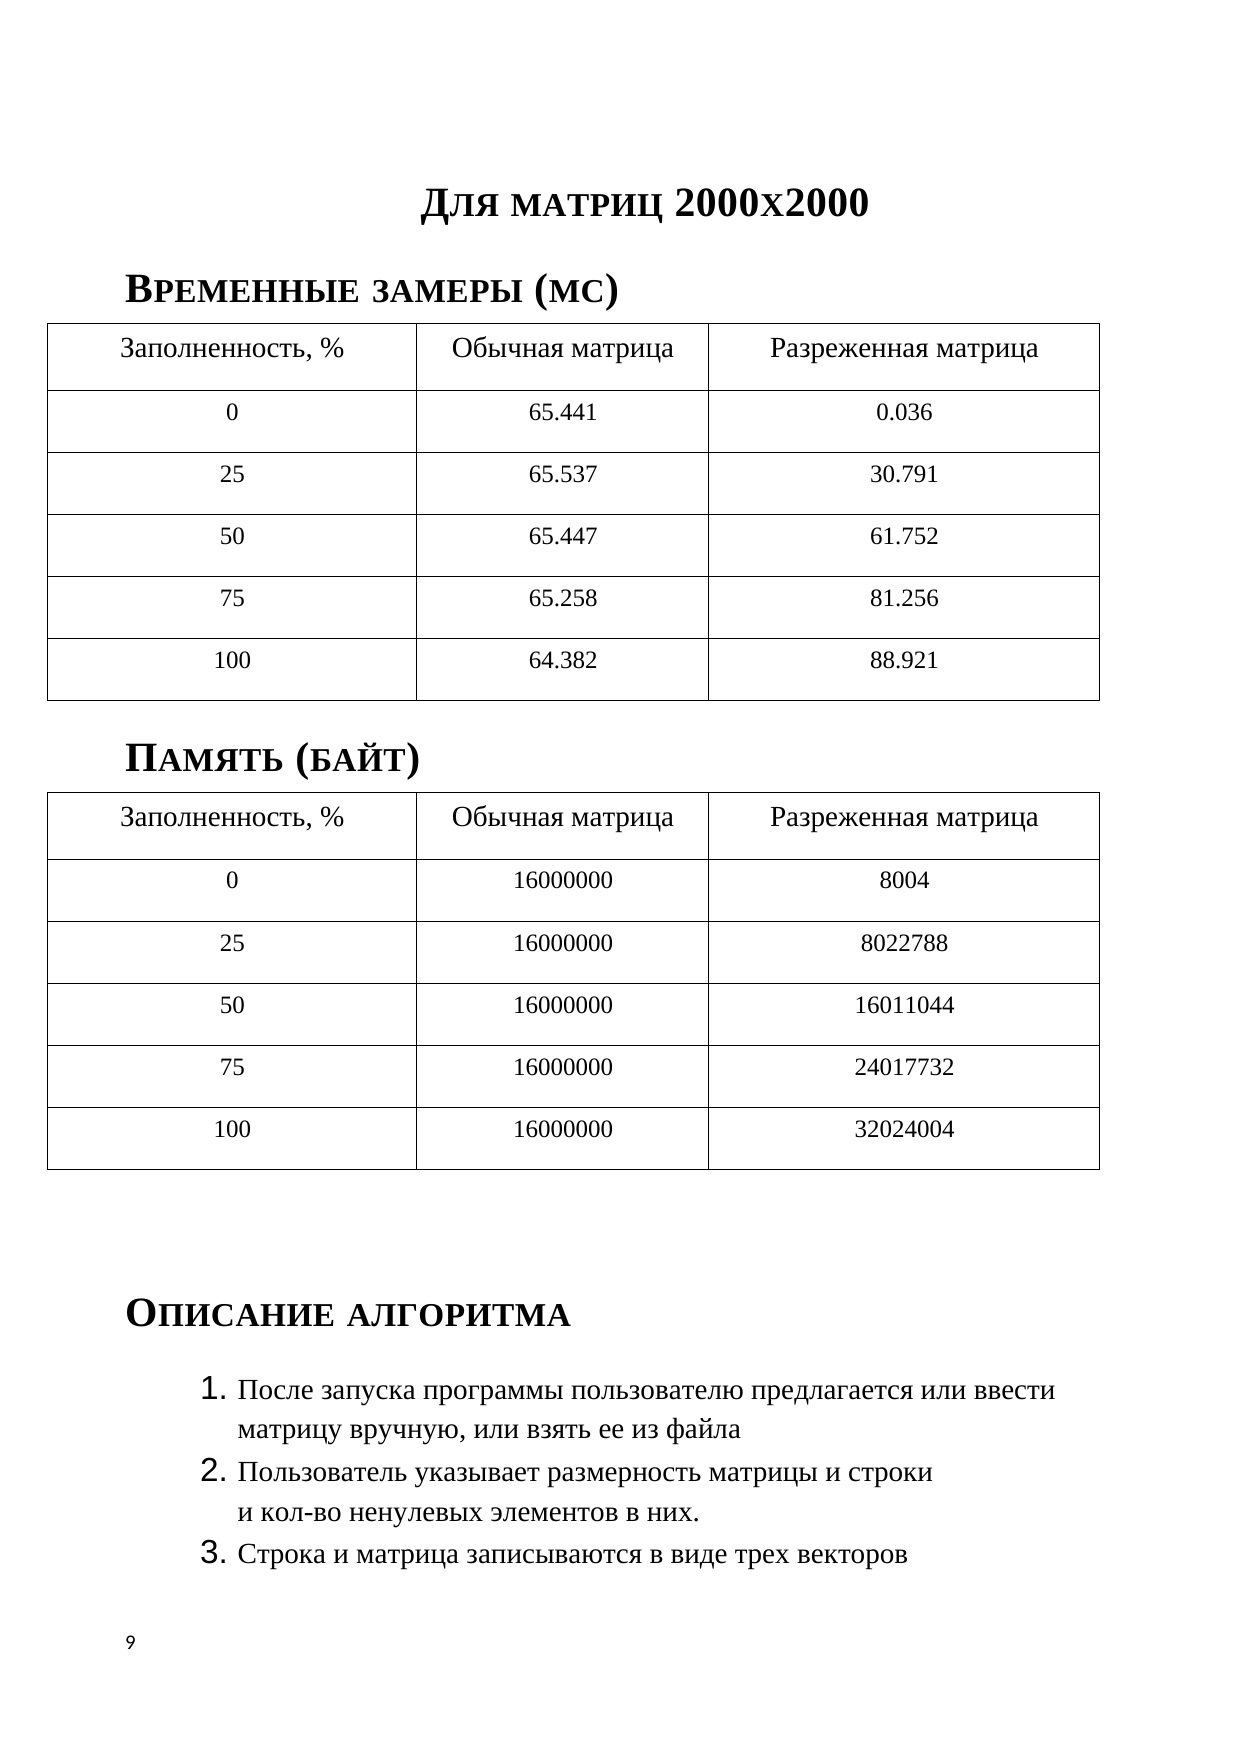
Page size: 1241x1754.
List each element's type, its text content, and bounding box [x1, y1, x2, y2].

table_cell 0 [48, 391, 416, 452]
table_cell 65.258 [417, 577, 708, 638]
table_cell 8022788 [709, 922, 1099, 983]
table_cell 0 [48, 860, 416, 921]
table_cell 16000000 [417, 1108, 708, 1169]
list и кол-во ненулевых элементов в них. [200, 1494, 1152, 1528]
list Пользователь указывает размерность матрицы и строки [200, 1450, 1152, 1488]
table_cell 25 [48, 453, 416, 514]
table_cell 81.256 [709, 577, 1099, 638]
table_cell 16000000 [417, 860, 708, 921]
subtitle Описание алгоритма [125, 1288, 1152, 1336]
table_header Заполненность, % [48, 793, 416, 859]
table_header Обычная матрица [417, 324, 708, 390]
table_cell 16000000 [417, 984, 708, 1045]
table_cell 16011044 [709, 984, 1099, 1045]
table_cell 65.441 [417, 391, 708, 452]
table_cell 32024004 [709, 1108, 1099, 1169]
table_cell 50 [48, 984, 416, 1045]
table_cell 100 [48, 639, 416, 700]
table_cell 24017732 [709, 1046, 1099, 1107]
table_cell 65.537 [417, 453, 708, 514]
text Для матриц 2000x2000 [420, 177, 1152, 225]
table_cell 88.921 [709, 639, 1099, 700]
table_header Разреженная матрица [709, 324, 1099, 390]
subtitle Память (байт) [125, 733, 1152, 781]
table_cell 75 [48, 577, 416, 638]
table_cell 16000000 [417, 922, 708, 983]
table_cell 100 [48, 1108, 416, 1169]
table_cell 65.447 [417, 515, 708, 576]
table_cell 75 [48, 1046, 416, 1107]
list После запуска программы пользователю предлагается или ввести матрицу вручную, или взять ее из файла [200, 1368, 1152, 1445]
table_cell 16000000 [417, 1046, 708, 1107]
table_cell 8004 [709, 860, 1099, 921]
table_cell 30.791 [709, 453, 1099, 514]
table_cell 0.036 [709, 391, 1099, 452]
table_header Обычная матрица [417, 793, 708, 859]
table_cell 25 [48, 922, 416, 983]
table_header Разреженная матрица [709, 793, 1099, 859]
table_cell 64.382 [417, 639, 708, 700]
table_header Заполненность, % [48, 324, 416, 390]
table_cell 61.752 [709, 515, 1099, 576]
list Строка и матрица записываются в виде трех векторов [200, 1533, 1152, 1571]
table_cell 50 [48, 515, 416, 576]
subtitle Временные замеры (мс) [125, 264, 1152, 312]
